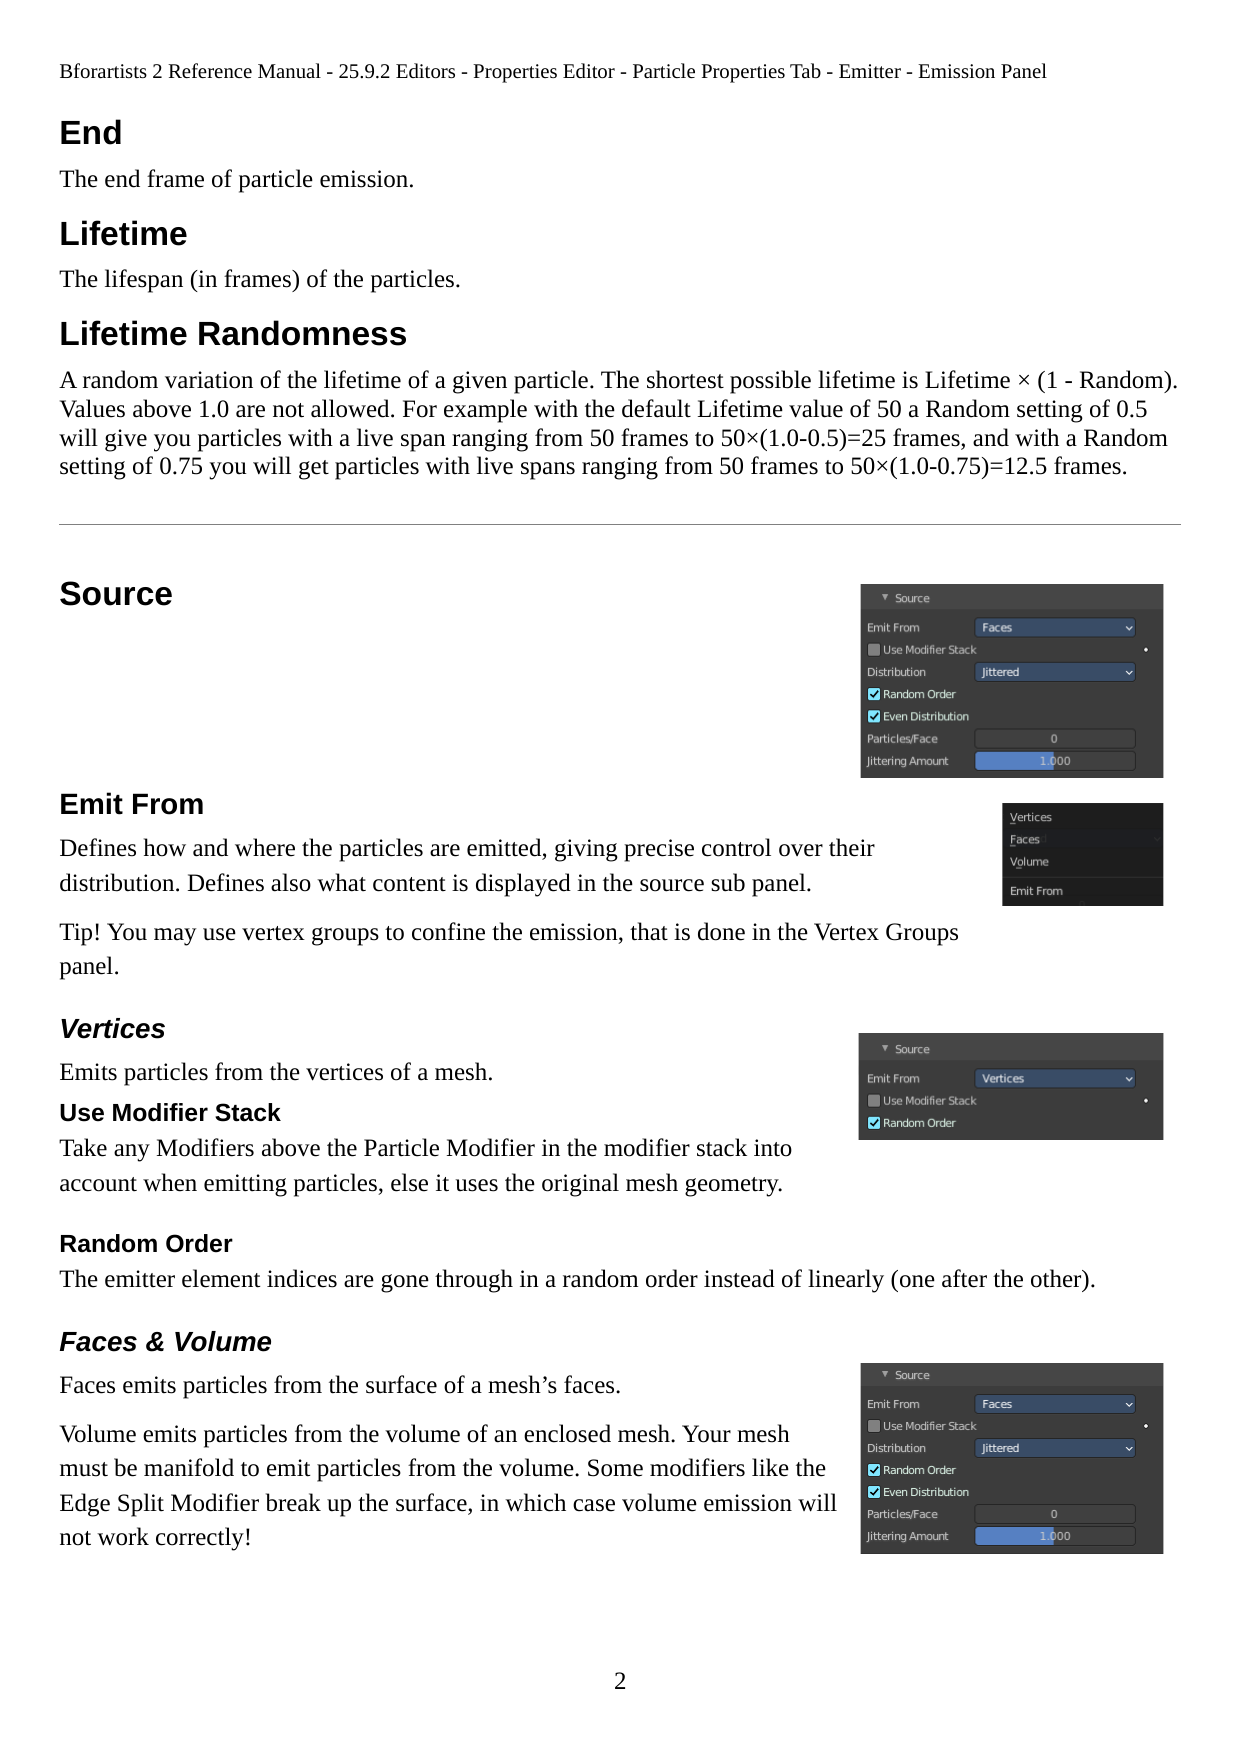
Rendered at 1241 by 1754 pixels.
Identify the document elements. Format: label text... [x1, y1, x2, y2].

subtitle End [59, 113, 1181, 151]
subtitle Lifetime Randomness [59, 314, 1181, 353]
picture [860, 584, 1164, 778]
subtitle [1164, 1098, 1181, 1127]
text Volume emits particles from the volume of an enclosed mesh. Your mesh must be manifold to emit particles from the volume. Some modifiers like the Edge Split Modifier break up the surface, in which case volume emission will not work correctly! [59, 1419, 860, 1551]
text The emitter element indices are gone through in a random order instead of linearly (one after the other). [59, 1264, 1181, 1293]
text A random variation of the lifetime of a given particle. The shortest possible lifetime is Lifetime × (1 - Random). Values above 1.0 are not allowed. For example with the default Lifetime value of 50 a Random setting of 0.5 will give you particles with a live span ranging from 50 frames to 50×(1.0-0.5)=25 frames, and with a Random setting of 0.75 you will get particles with live spans ranging from 50 frames to 50×(1.0-0.75)=12.5 frames. [59, 365, 1181, 480]
subtitle Source [59, 574, 1181, 613]
text Faces emits particles from the surface of a mesh’s faces. [59, 1370, 860, 1399]
subtitle Vertices [59, 1013, 1181, 1044]
subtitle Lifetime [59, 213, 1181, 252]
text Defines how and where the particles are emitted, giving precise control over their distribution. Defines also what content is displayed in the source sub panel. [59, 833, 1002, 896]
text Emits particles from the vertices of a mesh. [59, 1057, 858, 1086]
subtitle Use Modifier Stack [59, 1098, 858, 1127]
picture [1002, 803, 1164, 906]
subtitle Random Order [59, 1229, 1181, 1258]
picture [858, 1033, 1164, 1140]
text Take any Modifiers above the Particle Modifier in the modifier stack into account when emitting particles, else it uses the original mesh geometry. [59, 1133, 1181, 1196]
picture [860, 1363, 1164, 1554]
text Tip! You may use vertex groups to confine the emission, that is done in the Vertex Groups panel. [59, 917, 1181, 980]
subtitle Faces & Volume [59, 1326, 1181, 1357]
text The end frame of particle emission. [59, 164, 1181, 192]
subtitle Emit From [59, 787, 1181, 821]
text The lifespan (in frames) of the particles. [59, 264, 1181, 293]
